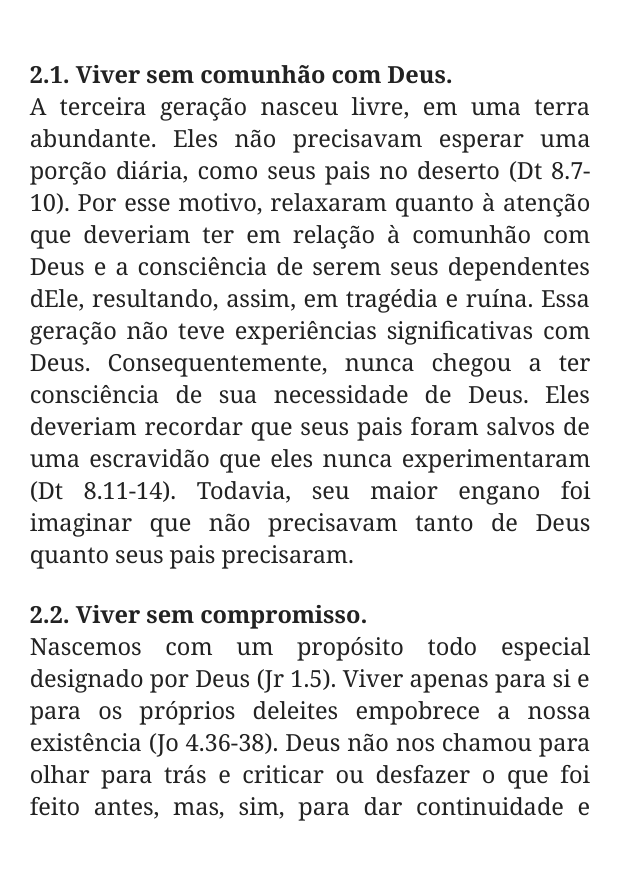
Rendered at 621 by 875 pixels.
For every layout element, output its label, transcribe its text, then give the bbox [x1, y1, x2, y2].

text 2.1. Viver sem comunhão com Deus. [29, 58, 591, 90]
text Nascemos com um propósito todo especial designado por Deus (Jr 1.5). Viver apenas para si e para os próprios deleites empobrece a nossa existência (Jo 4.36-38). Deus não nos chamou para olhar para trás e criticar ou desfazer o que foi feito antes, mas, sim, para dar continuidade e [29, 631, 591, 822]
text A terceira geração nasceu livre, em uma terra abundante. Eles não precisavam esperar uma porção diária, como seus pais no deserto (Dt 8.7-10). Por esse motivo, relaxaram quanto à atenção que deveriam ter em relação à comunhão com Deus e a consciência de serem seus dependentes dEle, resultando, assim, em tragédia e ruína. Essa geração não teve experiências significativas com Deus. Consequentemente, nunca chegou a ter consciência de sua necessidade de Deus. Eles deveriam recordar que seus pais foram salvos de uma escravidão que eles nunca experimentaram (Dt 8.11-14). Todavia, seu maior engano foi imaginar que não precisavam tanto de Deus quanto seus pais precisaram. [29, 90, 591, 570]
text 2.2. Viver sem compromisso. [29, 599, 591, 631]
